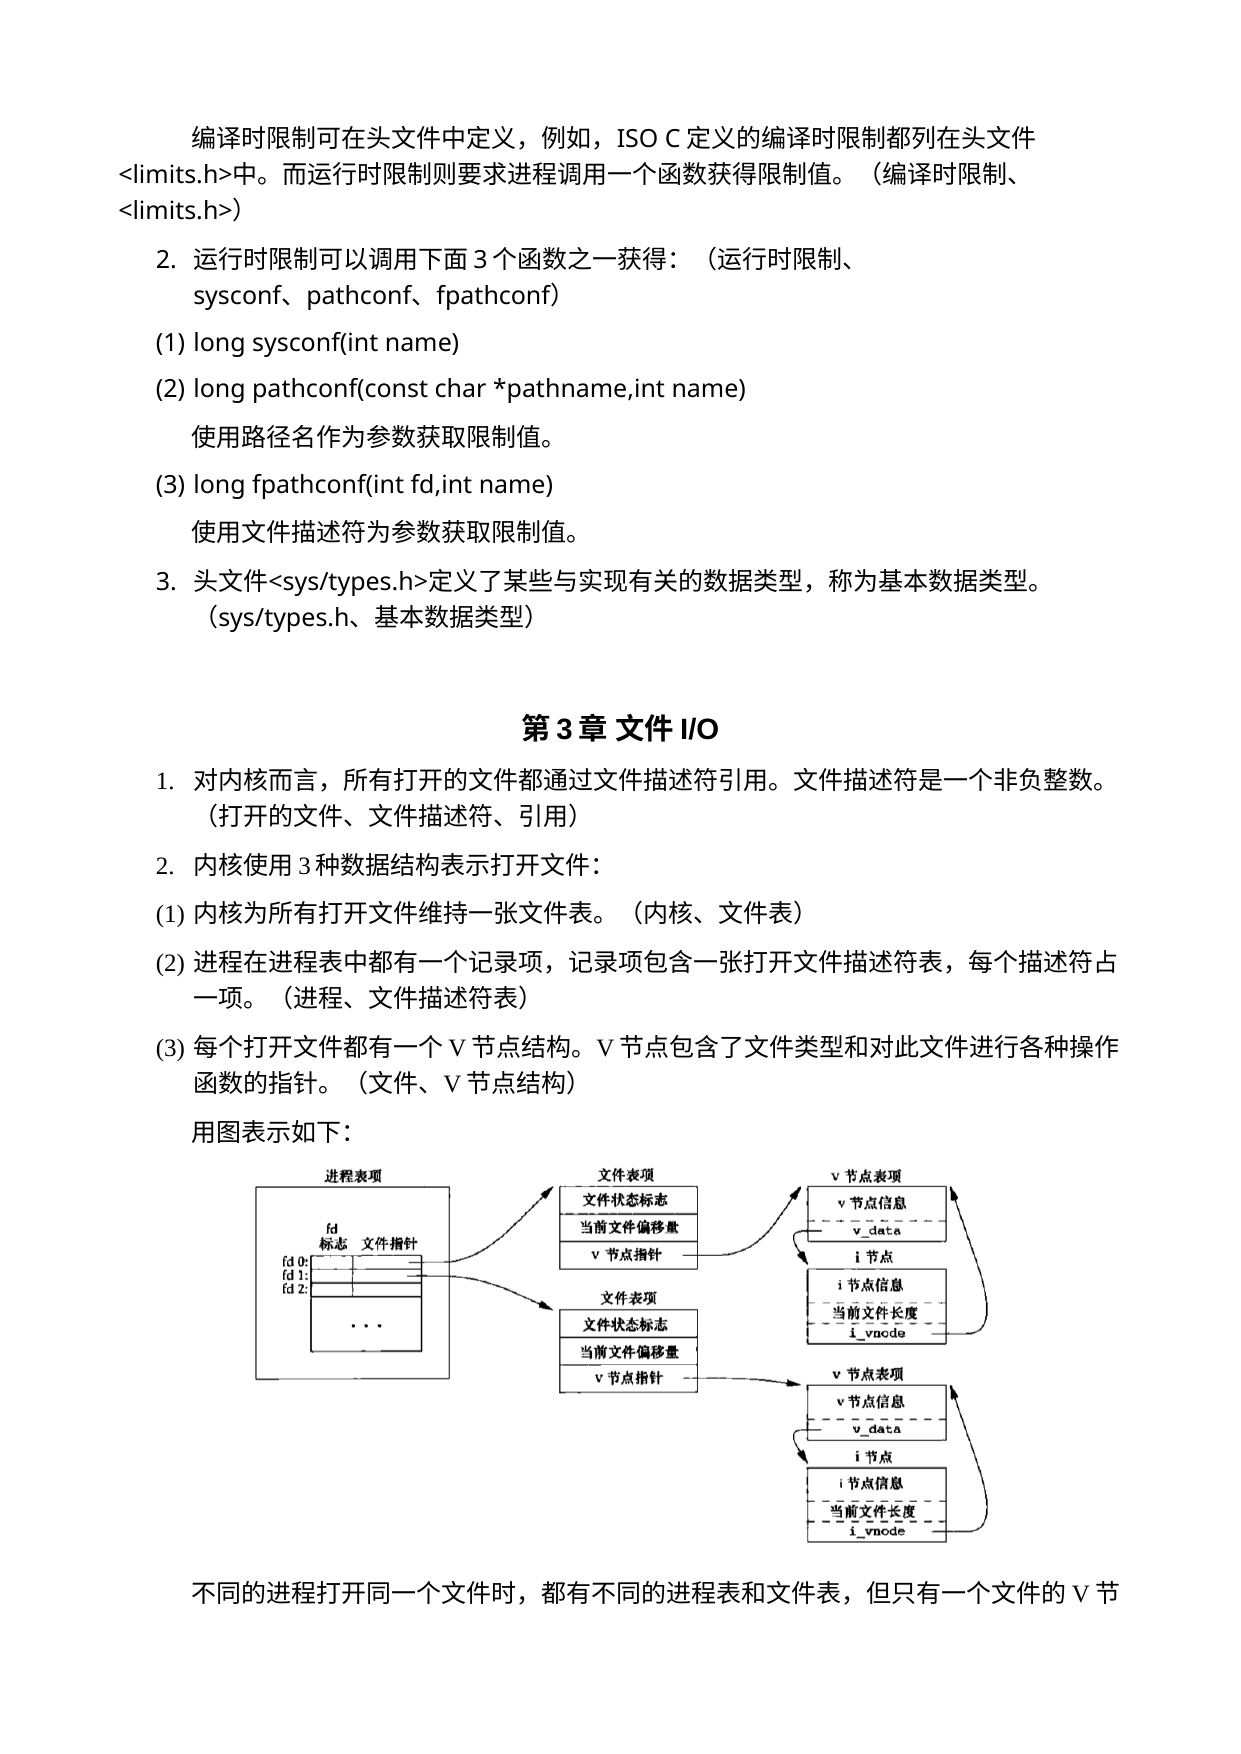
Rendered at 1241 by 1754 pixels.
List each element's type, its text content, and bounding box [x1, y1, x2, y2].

list 对内核而言，所有打开的文件都通过文件描述符引用。文件描述符是一个非负整数。（打开的文件、文件描述符、引用） [156, 760, 1122, 833]
list long sysconf(int name) [156, 324, 1122, 358]
text 编译时限制可在头文件中定义，例如，ISO C定义的编译时限制都列在头文件<limits.h>中。而运行时限制则要求进程调用一个函数获得限制值。（编译时限制、<limits.h>） [118, 118, 1122, 227]
picture [248, 1161, 992, 1549]
list 每个打开文件都有一个V节点结构。V节点包含了文件类型和对此文件进行各种操作函数的指针。（文件、V节点结构） [156, 1028, 1122, 1100]
list long pathconf(const char *pathname,int name) [156, 371, 1122, 405]
list 运行时限制可以调用下面3个函数之一获得：（运行时限制、sysconf、pathconf、fpathconf） [156, 239, 1122, 312]
text 使用路径名作为参数获取限制值。 [118, 417, 1122, 454]
subtitle 第3章 文件I/O [118, 708, 1122, 748]
list 进程在进程表中都有一个记录项，记录项包含一张打开文件描述符表，每个描述符占一项。（进程、文件描述符表） [156, 943, 1122, 1015]
text 不同的进程打开同一个文件时，都有不同的进程表和文件表，但只有一个文件的V节 [118, 1574, 1122, 1610]
list long fpathconf(int fd,int name) [156, 466, 1122, 500]
list 头文件<sys/types.h>定义了某些与实现有关的数据类型，称为基本数据类型。（sys/types.h、基本数据类型） [156, 562, 1122, 634]
list 内核为所有打开文件维持一张文件表。（内核、文件表） [156, 894, 1122, 930]
text 使用文件描述符为参数获取限制值。 [118, 513, 1122, 549]
list 内核使用3种数据结构表示打开文件： [156, 845, 1122, 881]
text 用图表示如下： [118, 1113, 1122, 1149]
